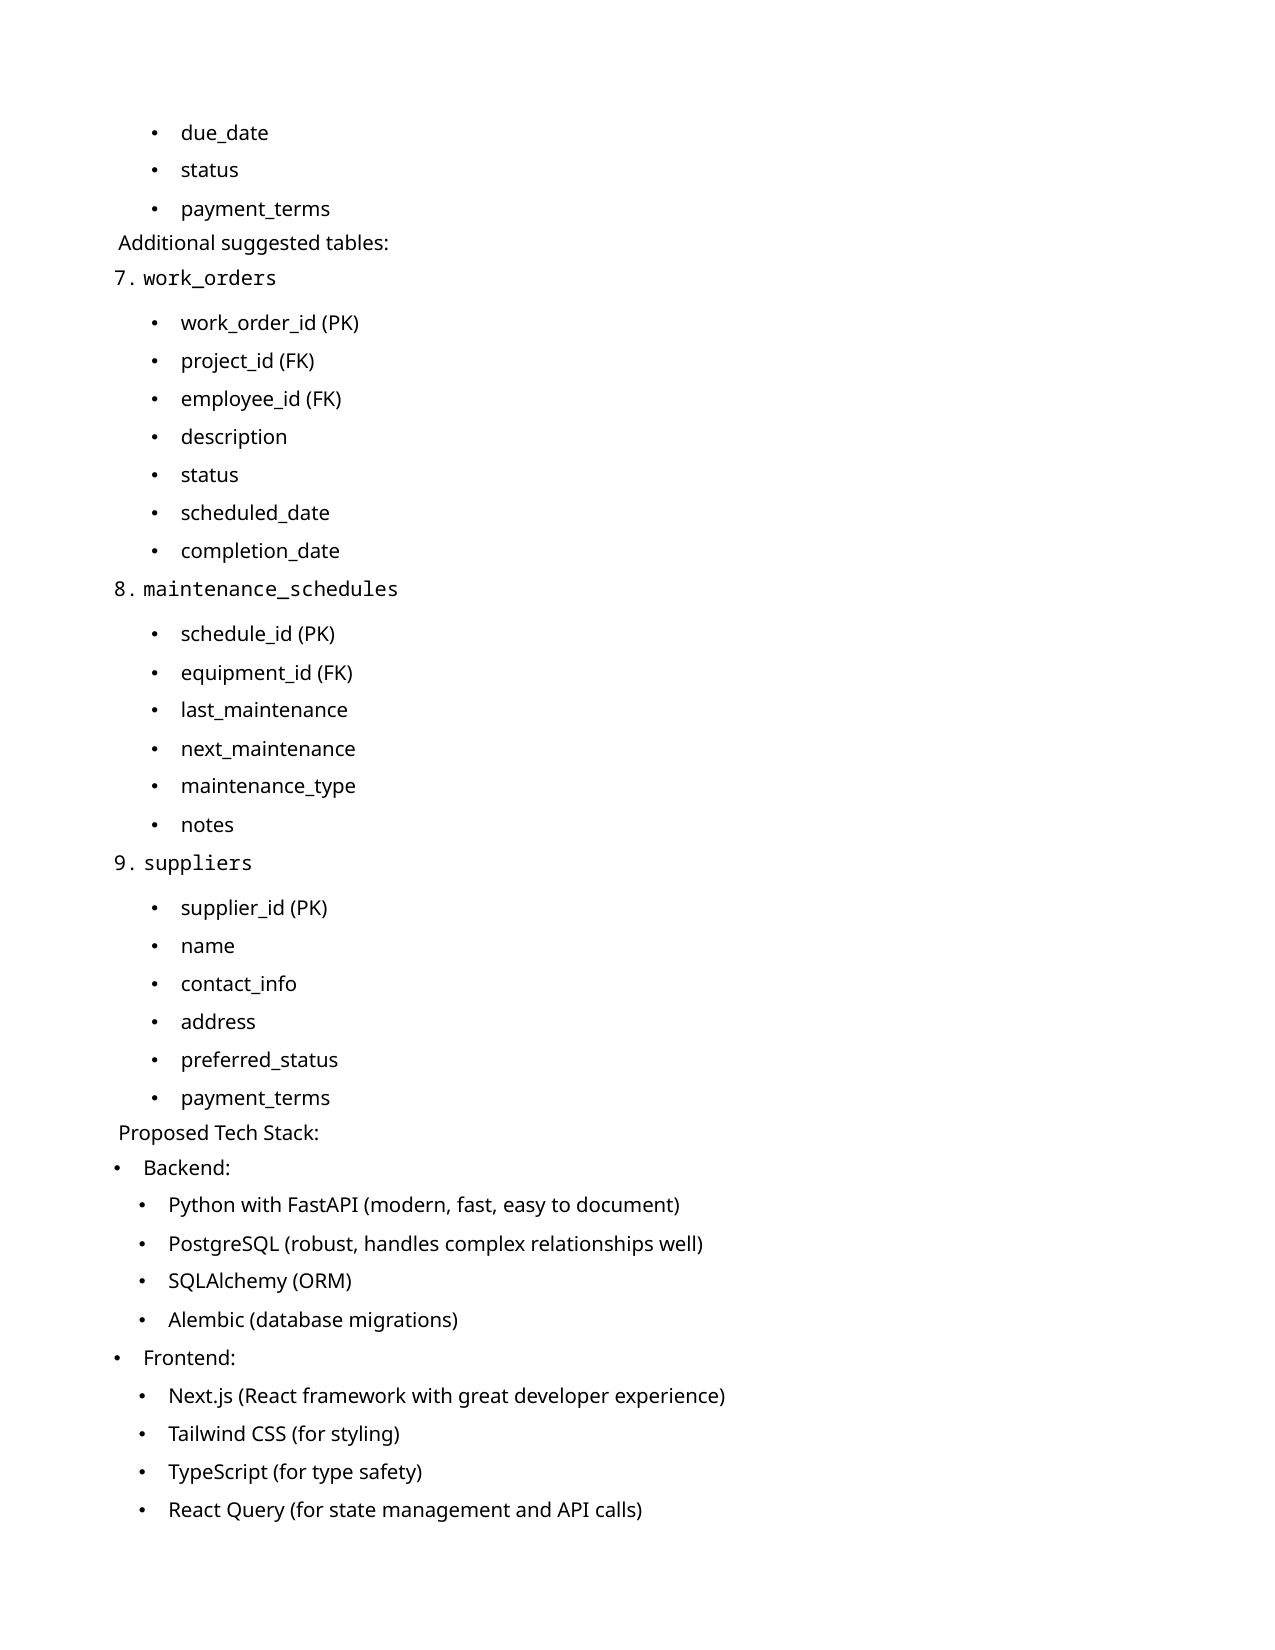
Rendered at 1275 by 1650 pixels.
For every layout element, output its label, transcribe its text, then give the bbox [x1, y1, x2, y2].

list status [156, 156, 1157, 184]
list work_orders [118, 264, 1157, 292]
list React Query (for state management and API calls) [143, 1495, 1157, 1523]
list last_maintenance [156, 696, 1157, 724]
list Next.js (React framework with great developer experience) [143, 1381, 1157, 1409]
list equipment_id (FK) [156, 658, 1157, 686]
list maintenance_type [156, 772, 1157, 800]
list Tailwind CSS (for styling) [143, 1419, 1157, 1447]
list status [156, 461, 1157, 489]
list payment_terms [156, 1083, 1157, 1111]
list notes [156, 810, 1157, 838]
list SQLAlchemy (ORM) [143, 1267, 1157, 1295]
list Backend: [118, 1153, 1157, 1181]
list next_maintenance [156, 734, 1157, 762]
list description [156, 423, 1157, 451]
list Python with FastAPI (modern, fast, easy to document) [143, 1191, 1157, 1219]
list Frontend: [118, 1343, 1157, 1371]
list address [156, 1007, 1157, 1035]
list contact_info [156, 969, 1157, 997]
list employee_id (FK) [156, 385, 1157, 413]
list completion_date [156, 537, 1157, 565]
list due_date [156, 118, 1157, 146]
list work_order_id (PK) [156, 309, 1157, 337]
text Proposed Tech Stack: [118, 1118, 1157, 1146]
list payment_terms [156, 194, 1157, 222]
list name [156, 931, 1157, 959]
list preferred_status [156, 1045, 1157, 1073]
text Additional suggested tables: [118, 229, 1157, 257]
list maintenance_schedules [118, 575, 1157, 603]
list suppliers [118, 848, 1157, 876]
list TypeScript (for type safety) [143, 1457, 1157, 1485]
list supplier_id (PK) [156, 893, 1157, 921]
list PostgreSQL (robust, handles complex relationships well) [143, 1229, 1157, 1257]
list Alembic (database migrations) [143, 1305, 1157, 1333]
list project_id (FK) [156, 347, 1157, 375]
list schedule_id (PK) [156, 620, 1157, 648]
list scheduled_date [156, 499, 1157, 527]
